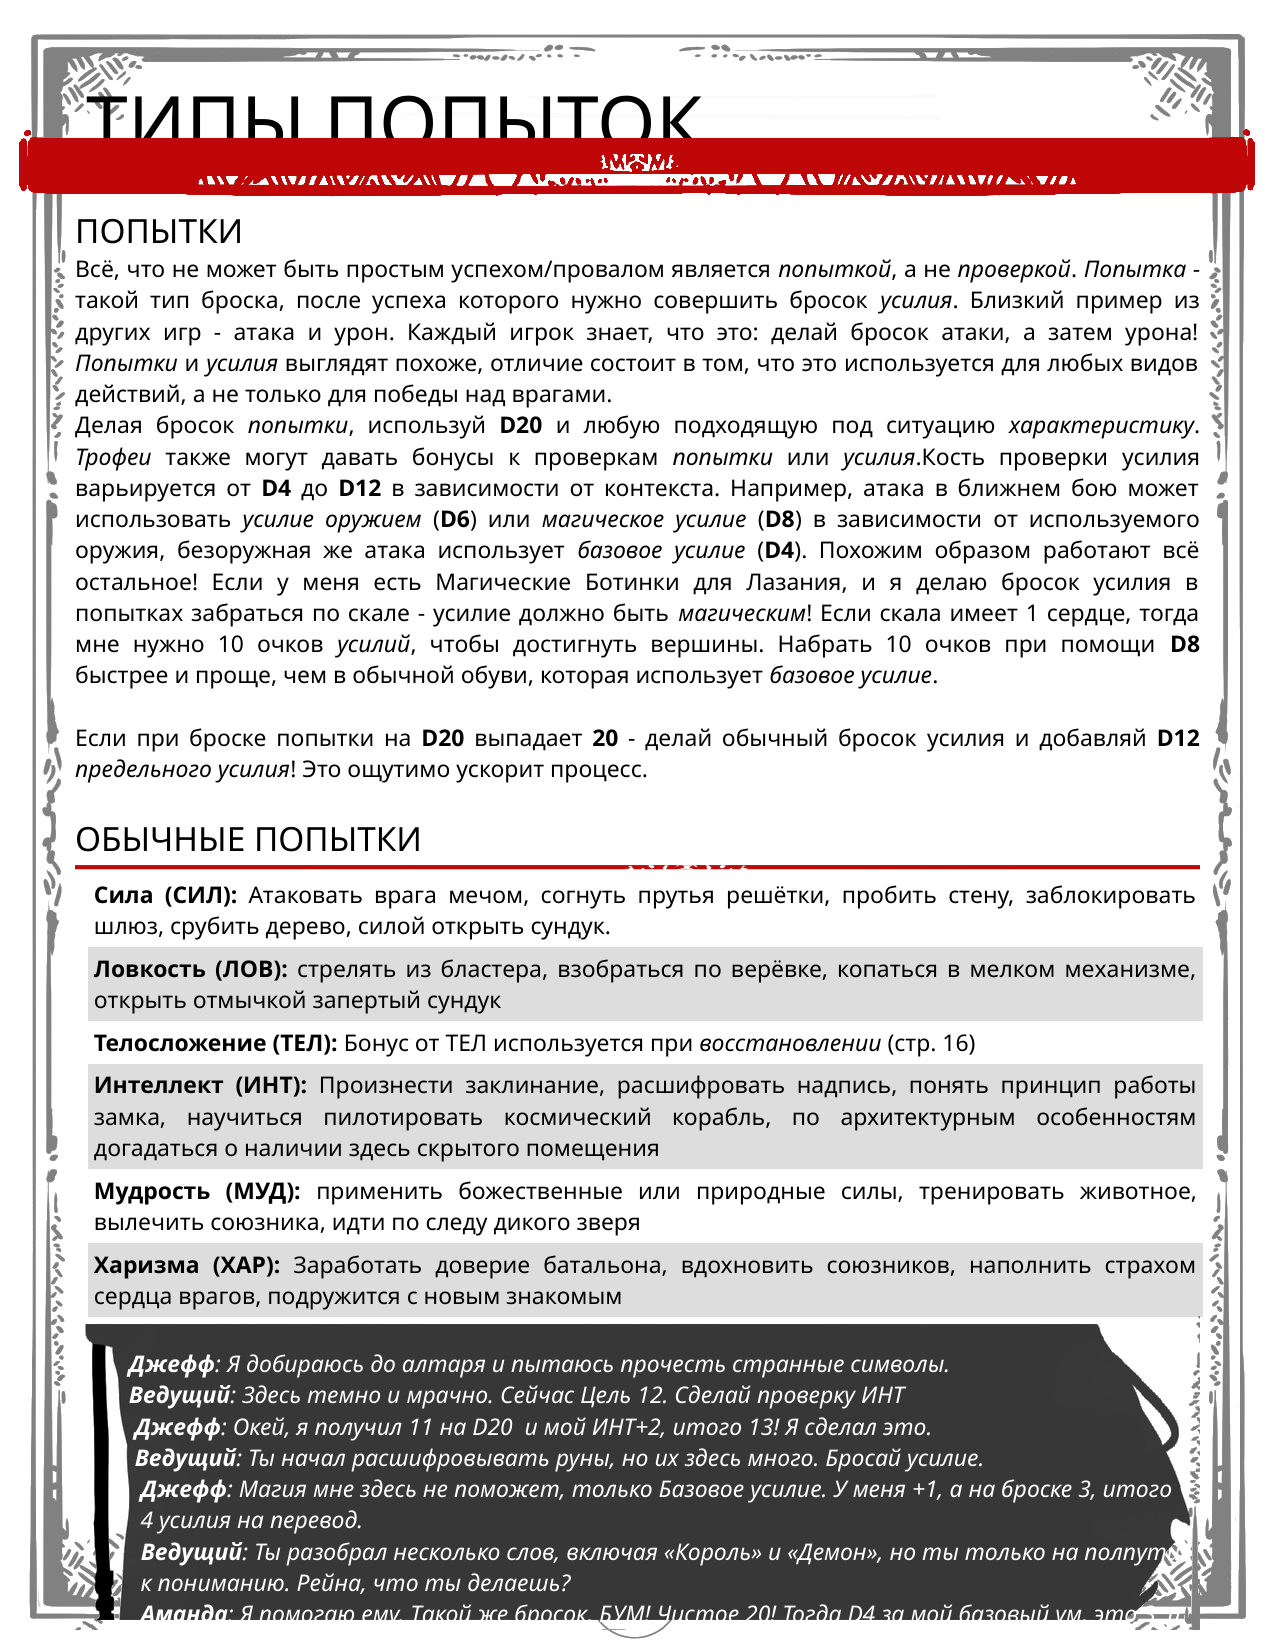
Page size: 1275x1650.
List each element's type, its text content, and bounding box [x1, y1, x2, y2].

text Делая бросок попытки, используй D20 и любую подходящую под ситуацию характеристику. Трофеи также могут давать бонусы к проверкам попытки или усилия.Кость проверки усилия варьируется от D4 до D12 в зависимости от контекста. Например, атака в ближнем бою может использовать усилие оружием (D6) или магическое усилие (D8) в зависимости от используемого оружия, безоружная же атака использует базовое усилие (D4). Похожим образом работают всё остальное! Если у меня есть Магические Ботинки для Лазания, и я делаю бросок усилия в попытках забраться по скале - усилие должно быть магическим! Если скала имеет 1 сердце, тогда мне нужно 10 очков усилий, чтобы достигнуть вершины. Набрать 10 очков при помощи D8 быстрее и проще, чем в обычной обуви, которая использует базовое усилие. [75, 409, 1200, 691]
picture [0, 6, 1275, 1647]
text Если при броске попытки на D20 выпадает 20 - делай обычный бросок усилия и добавляй D12 предельного усилия! Это ощутимо ускорит процесс. [75, 722, 1200, 784]
table_header Сила (СИЛ): Атаковать врага мечом, согнуть прутья решётки, пробить стену, заблокировать шлюз, срубить дерево, силой открыть сундук. [88, 873, 1203, 947]
text Джефф: Я добираюсь до алтаря и пытаюсь прочесть странные символы. Ведущий: Здесь темно и мрачно. Сейчас Цель 12. Сделай проверку ИНТ Джефф: Окей, я получил 11 на D20 и мой ИНТ+2, итого 13! Я сделал это. Ведущий: Ты начал расшифровывать руны, но их здесь много. Бросай усилие. Джефф: Магия мне здесь не поможет, только Базовое усилие. У меня +1, а на броске 3, итого . 4 усилия на перевод. Ведущий: Ты разобрал несколько слов, включая «Король» и «Демон», но ты только на полпути . к пониманию. Рейна, что ты делаешь? Аманда: Я помогаю ему. Такой же бросок, БУМ! Чистое 20! Тогда D4 за мой базовый ум, это 3, и [75, 1317, 1200, 1629]
table_cell Ловкость (ЛОВ): стрелять из бластера, взобраться по верёвке, копаться в мелком механизме, открыть отмычкой запертый сундук [88, 947, 1203, 1021]
table_cell Телосложение (ТЕЛ): Бонус от ТЕЛ используется при восстановлении (стр. 16) [88, 1021, 1203, 1064]
subtitle ПОПЫТКИ [75, 203, 1275, 253]
table_cell Харизма (ХАР): Заработать доверие батальона, вдохновить союзников, наполнить страхом сердца врагов, подружится с новым знакомым [88, 1243, 1203, 1317]
table_cell Интеллект (ИНТ): Произнести заклинание, расшифровать надпись, понять принцип работы замка, научиться пилотировать космический корабль, по архитектурным особенностям догадаться о наличии здесь скрытого помещения [88, 1064, 1203, 1169]
table_cell Мудрость (МУД): применить божественные или природные силы, тренировать животное, вылечить союзника, идти по следу дикого зверя [88, 1169, 1203, 1243]
subtitle ОБЫЧНЫЕ ПОПЫТКИ [75, 816, 1275, 861]
text Всё, что не может быть простым успехом/провалом является попыткой, а не проверкой. Попытка - такой тип броска, после успеха которого нужно совершить бросок усилия. Близкий пример из других игр - атака и урон. Каждый игрок знает, что это: делай бросок атаки, а затем урона! Попытки и усилия выглядят похоже, отличие состоит в том, что это используется для любых видов действий, а не только для победы над врагами. [75, 253, 1200, 409]
